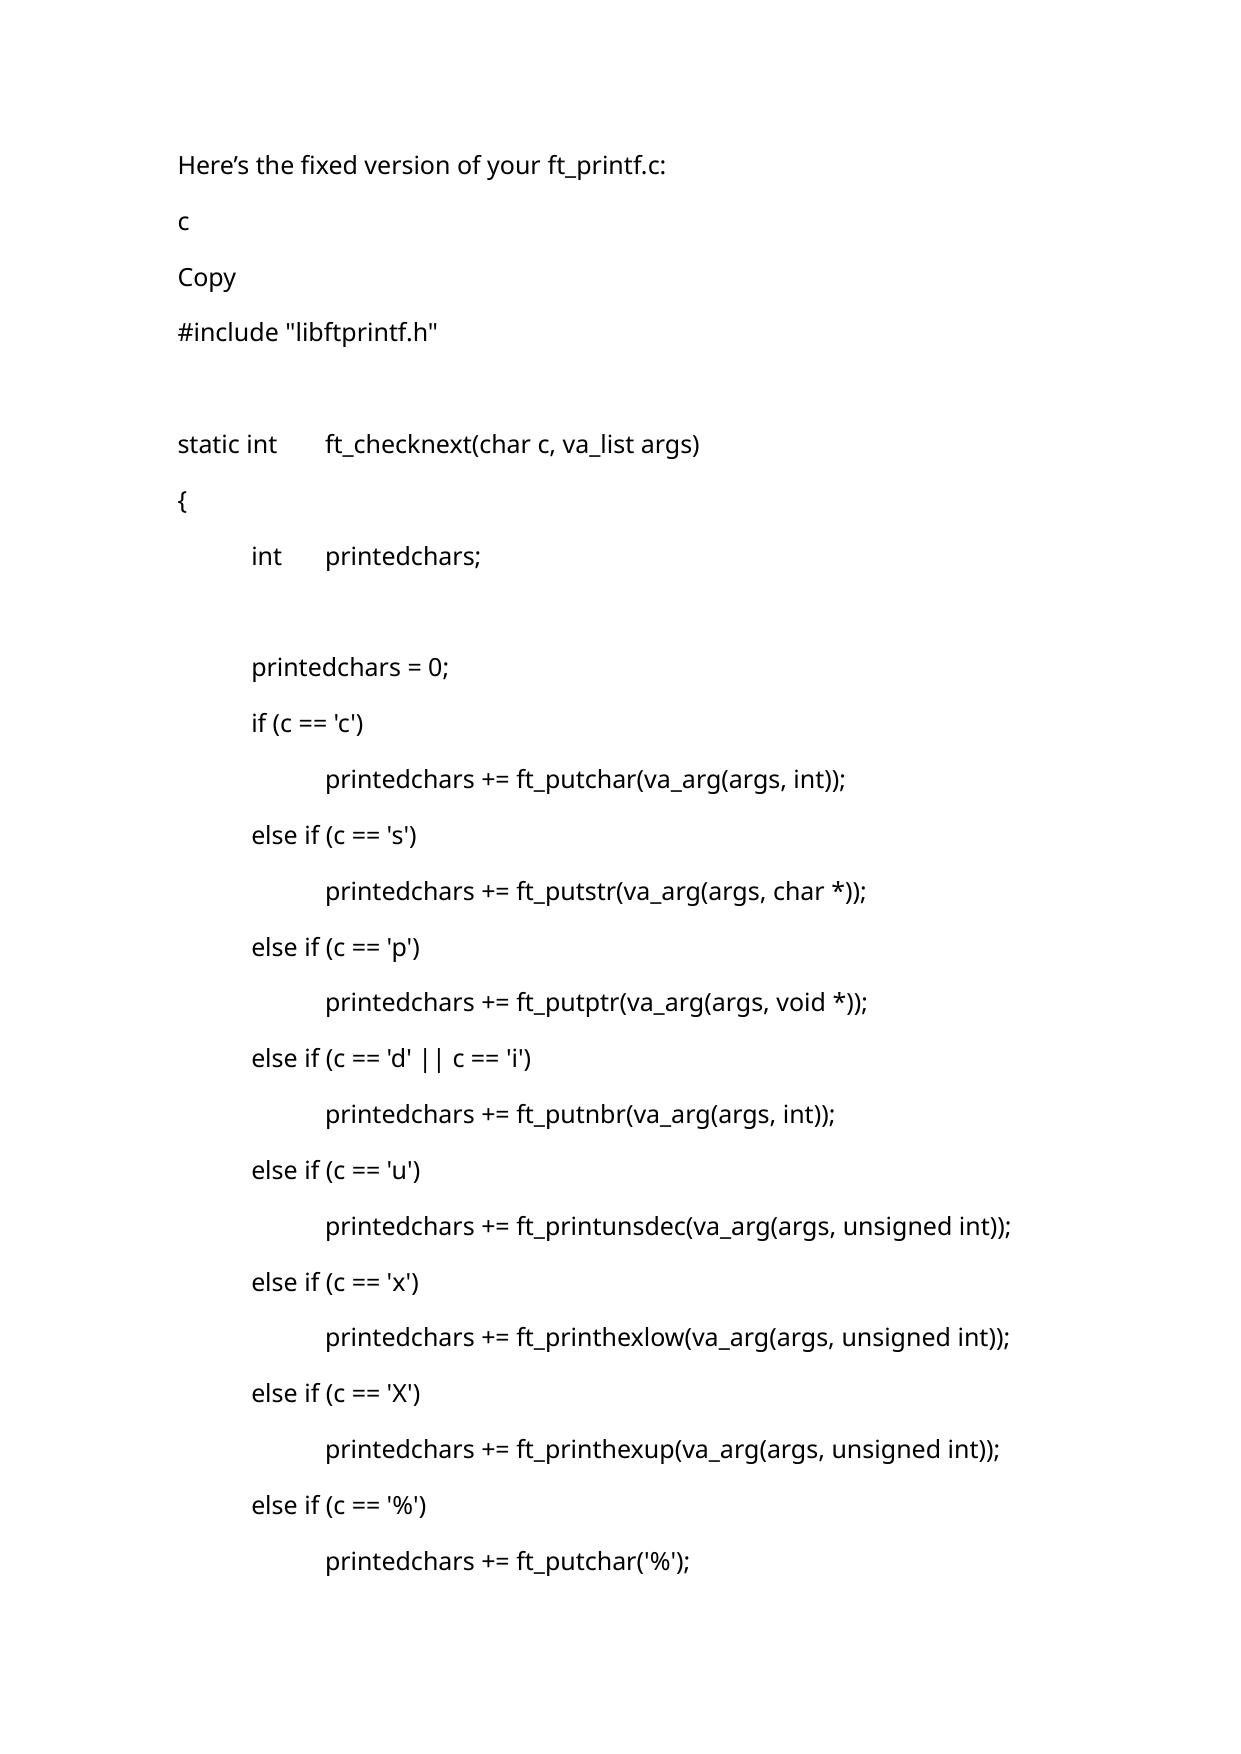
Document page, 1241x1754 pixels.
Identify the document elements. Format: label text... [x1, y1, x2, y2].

text else if (c == '%') [177, 1488, 1063, 1522]
text Copy [177, 259, 1063, 293]
text printedchars += ft_putstr(va_arg(args, char *)); [177, 873, 1063, 907]
text else if (c == 'd' || c == 'i') [177, 1041, 1063, 1075]
text int printedchars; [177, 538, 1063, 572]
text else if (c == 'X') [177, 1376, 1063, 1410]
text if (c == 'c') [177, 706, 1063, 740]
text else if (c == 'u') [177, 1153, 1063, 1187]
text static int ft_checknext(char c, va_list args) [177, 427, 1063, 461]
text printedchars += ft_printunsdec(va_arg(args, unsigned int)); [177, 1208, 1063, 1242]
text printedchars += ft_printhexlow(va_arg(args, unsigned int)); [177, 1320, 1063, 1354]
text Here’s the fixed version of your ft_printf.c: [177, 148, 1063, 182]
text else if (c == 'p') [177, 929, 1063, 963]
text #include "libftprintf.h" [177, 315, 1063, 349]
text else if (c == 's') [177, 818, 1063, 852]
text printedchars += ft_putptr(va_arg(args, void *)); [177, 985, 1063, 1019]
text { [177, 483, 1063, 517]
text printedchars += ft_putchar(va_arg(args, int)); [177, 762, 1063, 796]
text printedchars += ft_putchar('%'); [177, 1543, 1063, 1577]
text printedchars += ft_putnbr(va_arg(args, int)); [177, 1097, 1063, 1131]
text printedchars = 0; [177, 650, 1063, 684]
text c [177, 203, 1063, 237]
text else if (c == 'x') [177, 1264, 1063, 1298]
text printedchars += ft_printhexup(va_arg(args, unsigned int)); [177, 1432, 1063, 1466]
